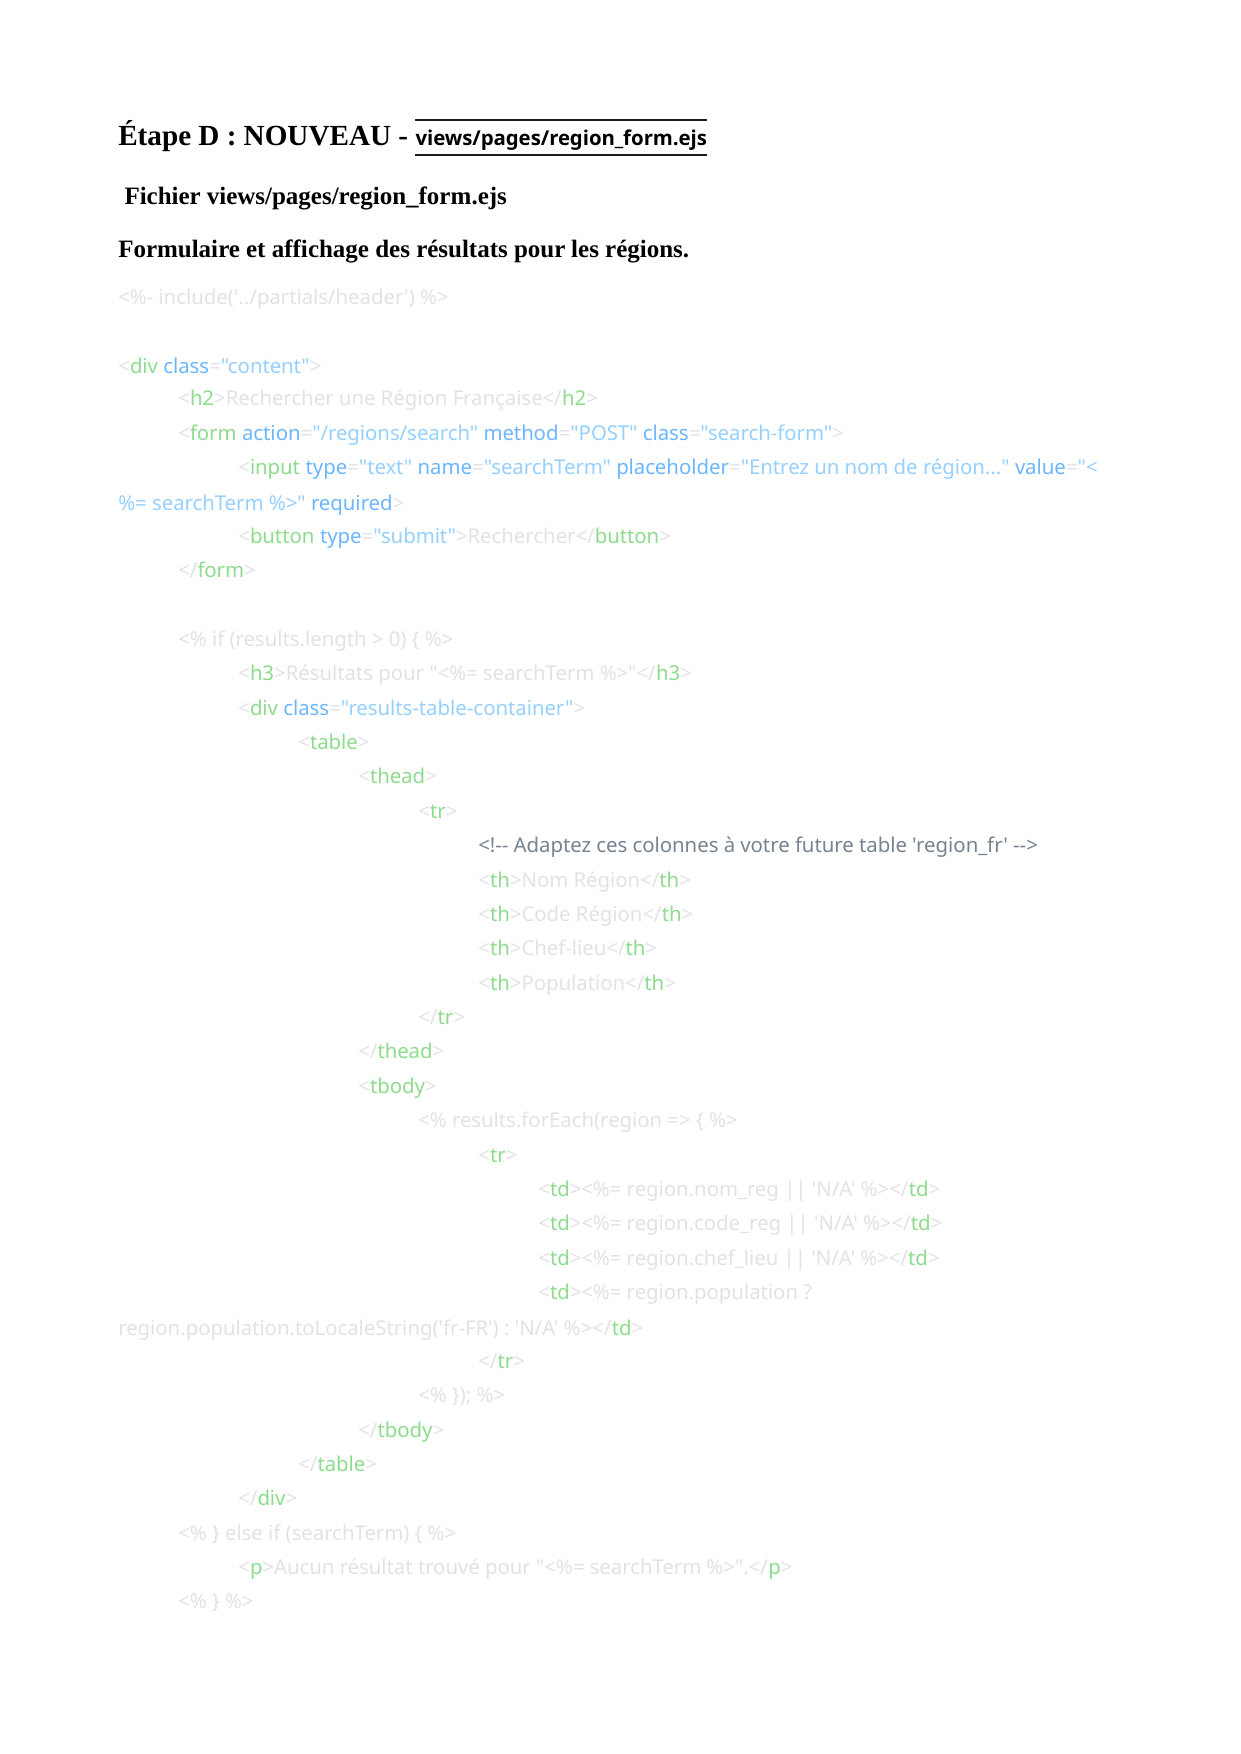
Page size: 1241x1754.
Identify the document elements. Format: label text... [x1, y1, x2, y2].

text <form action="/regions/search" method="POST" class="search-form"> [118, 413, 1122, 448]
text <button type="submit">Rechercher</button> [118, 516, 1122, 551]
text <% if (results.length > 0) { %> [118, 619, 1122, 654]
text <th>Nom Région</th> [118, 860, 1122, 894]
text <input type="text" name="searchTerm" placeholder="Entrez un nom de région..." value="<%= searchTerm %>" required> [118, 448, 1122, 516]
text </div> [118, 1479, 1122, 1513]
text <%- include('../partials/header') %> [118, 276, 1122, 310]
text </table> [118, 1444, 1122, 1479]
text </tbody> [118, 1410, 1122, 1444]
subtitle Formulaire et affichage des résultats pour les régions. [118, 234, 1122, 263]
text <% } else if (searchTerm) { %> [118, 1513, 1122, 1548]
text <th>Code Région</th> [118, 894, 1122, 929]
subtitle Fichier views/pages/region_form.ejs [118, 181, 1122, 209]
text <tbody> [118, 1066, 1122, 1101]
text <tr> [118, 1135, 1122, 1169]
subtitle Étape D : NOUVEAU - views/pages/region_form.ejs [118, 118, 1122, 156]
text </tr> [118, 998, 1122, 1032]
text <td><%= region.population ? region.population.toLocaleString('fr-FR') : 'N/A' %></td> [118, 1273, 1122, 1341]
text <tr> [118, 791, 1122, 826]
text <td><%= region.code_reg || 'N/A' %></td> [118, 1204, 1122, 1238]
text <div class="results-table-container"> [118, 688, 1122, 723]
text <h2>Rechercher une Région Française</h2> [118, 379, 1122, 413]
text </tr> [118, 1341, 1122, 1376]
text <th>Chef-lieu</th> [118, 929, 1122, 963]
text <% } %> [118, 1582, 1122, 1616]
text <p>Aucun résultat trouvé pour "<%= searchTerm %>".</p> [118, 1548, 1122, 1582]
text <% results.forEach(region => { %> [118, 1101, 1122, 1135]
text <td><%= region.chef_lieu || 'N/A' %></td> [118, 1238, 1122, 1273]
text <table> [118, 723, 1122, 757]
text </thead> [118, 1032, 1122, 1066]
text <td><%= region.nom_reg || 'N/A' %></td> [118, 1169, 1122, 1204]
text <!-- Adaptez ces colonnes à votre future table 'region_fr' --> [118, 826, 1122, 860]
text <div class="content"> [118, 344, 1122, 379]
text <th>Population</th> [118, 963, 1122, 998]
text <thead> [118, 757, 1122, 791]
text </form> [118, 551, 1122, 585]
text <% }); %> [118, 1376, 1122, 1410]
text <h3>Résultats pour "<%= searchTerm %>"</h3> [118, 654, 1122, 688]
